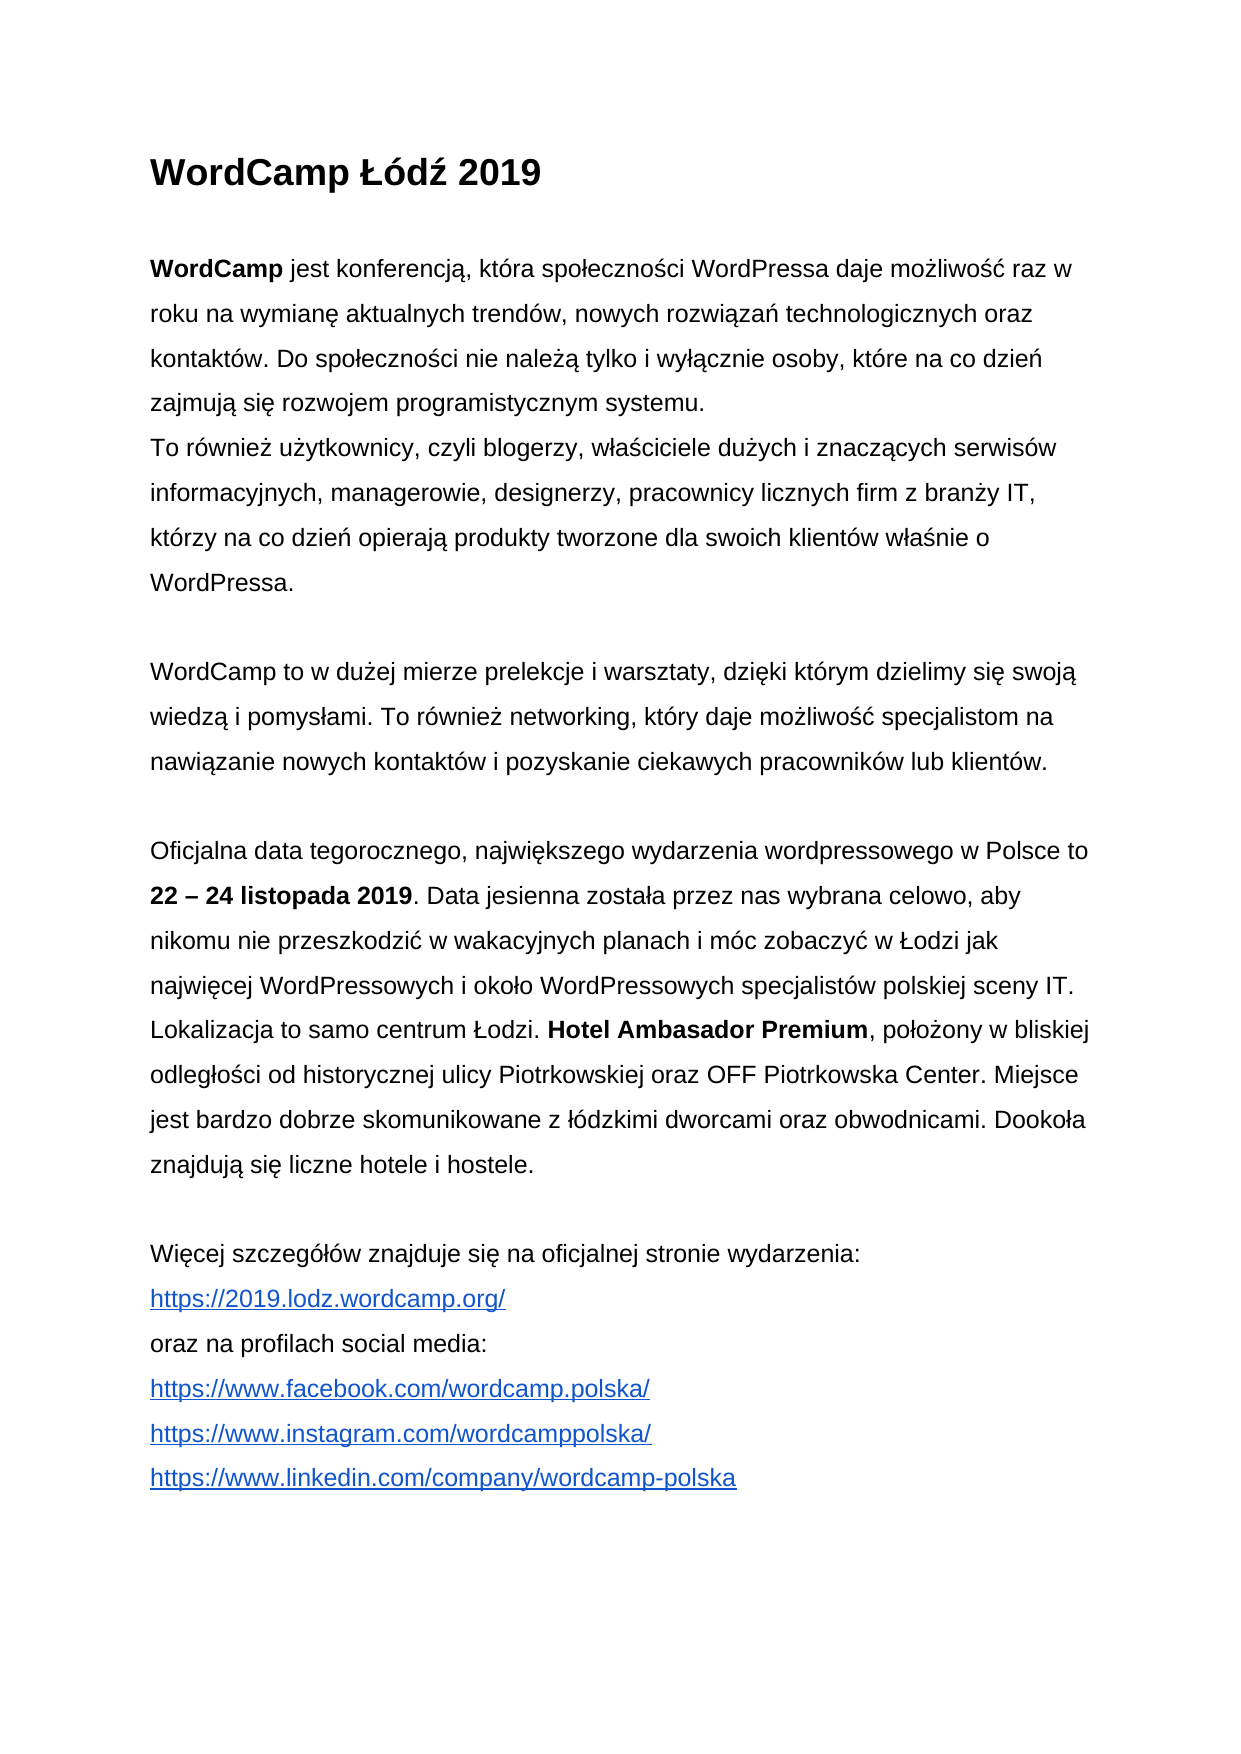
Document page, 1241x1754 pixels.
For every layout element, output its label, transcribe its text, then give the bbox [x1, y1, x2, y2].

text WordCamp to w dużej mierze prelekcje i warsztaty, dzięki którym dzielimy się swoją wiedzą i pomysłami. To również networking, który daje możliwość specjalistom na nawiązanie nowych kontaktów i pozyskanie ciekawych pracowników lub klientów. [150, 657, 1090, 775]
text Oficjalna data tegorocznego, największego wydarzenia wordpressowego w Polsce to 22 – 24 listopada 2019. Data jesienna została przez nas wybrana celowo, aby nikomu nie przeszkodzić w wakacyjnych planach i móc zobaczyć w Łodzi jak najwięcej WordPressowych i około WordPressowych specjalistów polskiej sceny IT. [150, 836, 1090, 999]
text WordCamp Łódź 2019 WordCamp jest konferencją, która społeczności WordPressa daje możliwość raz w roku na wymianę aktualnych trendów, nowych rozwiązań technologicznych oraz kontaktów. Do społeczności nie należą tylko i wyłącznie osoby, które na co dzień zajmują się rozwojem programistycznym systemu. [150, 150, 1090, 417]
text To również użytkownicy, czyli blogerzy, właściciele dużych i znaczących serwisów informacyjnych, managerowie, designerzy, pracownicy licznych firm z branży IT, którzy na co dzień opierają produkty tworzone dla swoich klientów właśnie o WordPressa. [150, 433, 1090, 596]
text Lokalizacja to samo centrum Łodzi. Hotel Ambasador Premium, położony w bliskiej odległości od historycznej ulicy Piotrkowskiej oraz OFF Piotrkowska Center. Miejsce jest bardzo dobrze skomunikowane z łódzkimi dworcami oraz obwodnicami. Dookoła znajdują się liczne hotele i hostele. [150, 1015, 1090, 1178]
text Więcej szczegółów znajduje się na oficjalnej stronie wydarzenia: https://2019.lodz.wordcamp.org/ oraz na profilach social media: https://www.facebook.com/wordcamp.polska/ https://www.instagram.com/wordcamppolska/ https://www.linkedin.com/company/wordcamp-polska [150, 1239, 1090, 1492]
